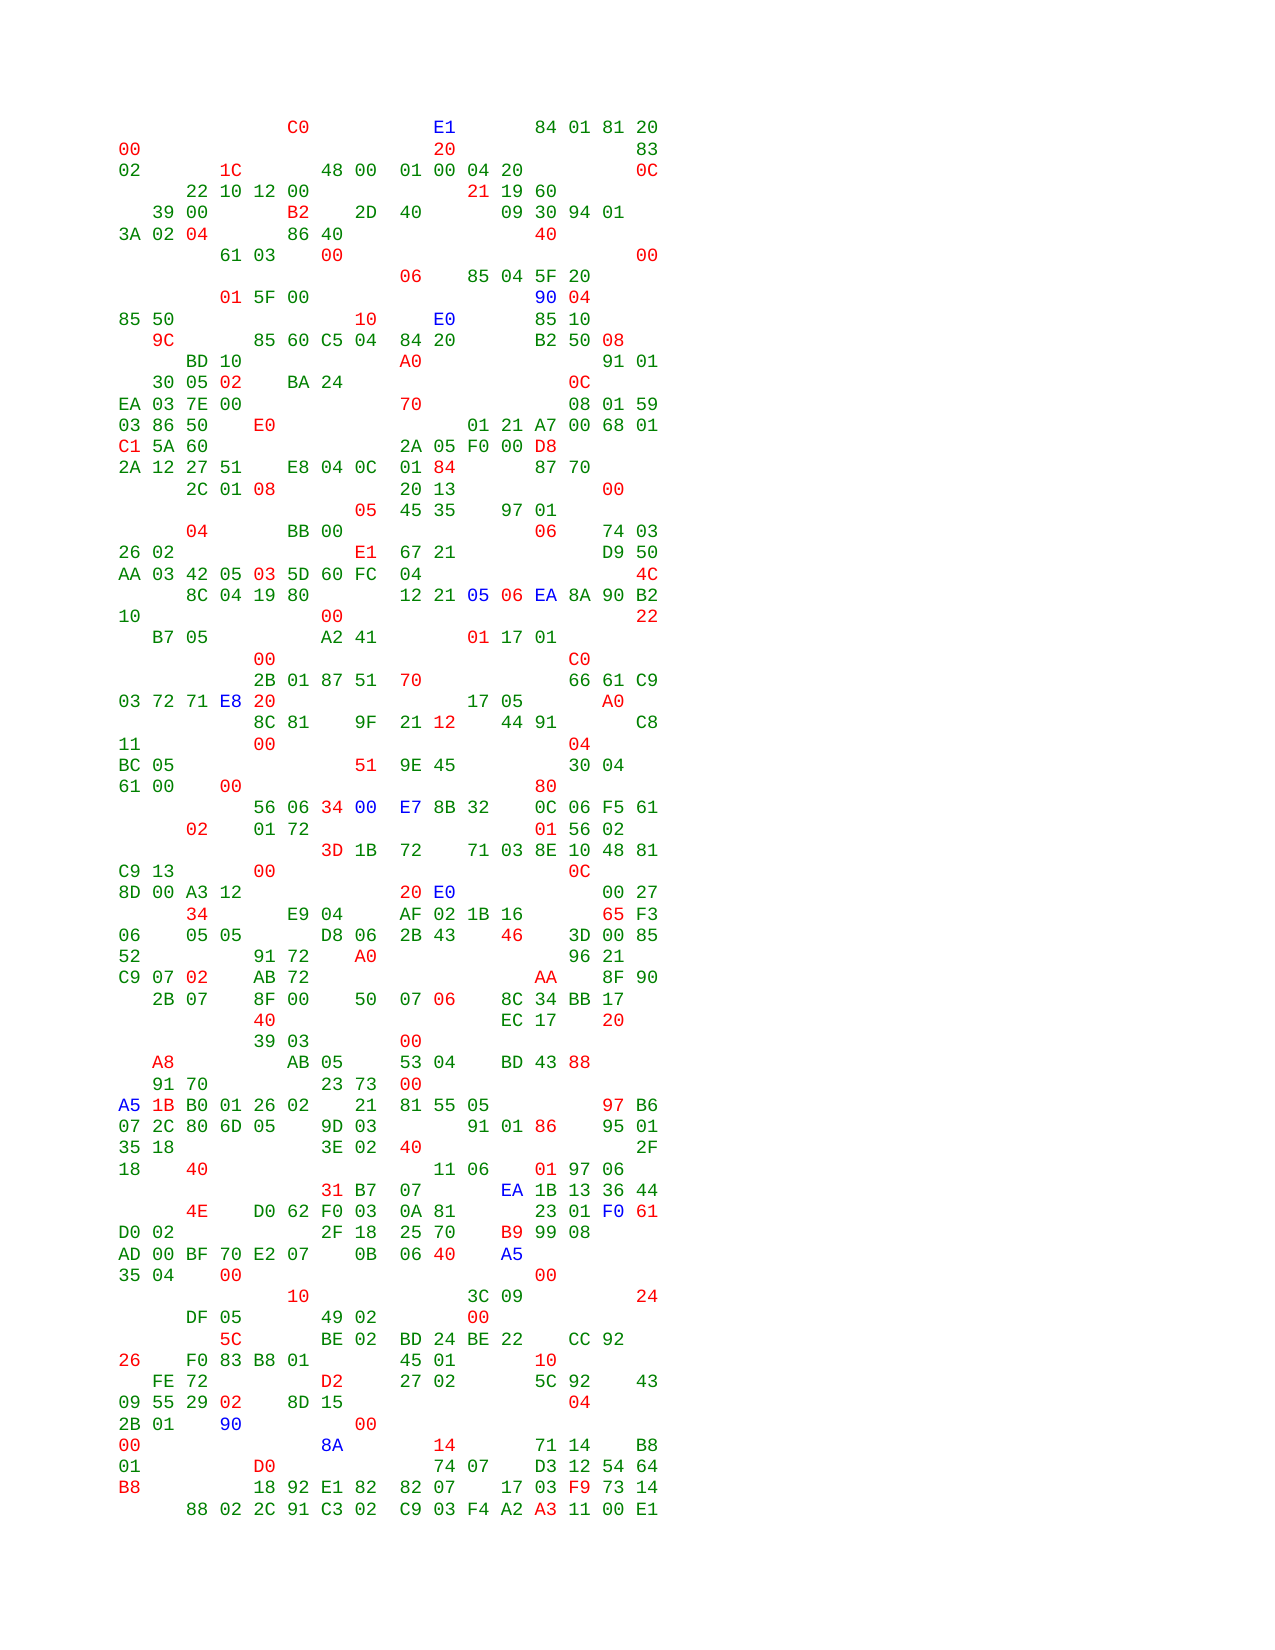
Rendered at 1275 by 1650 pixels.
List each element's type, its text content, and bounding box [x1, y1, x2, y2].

text 05 E9 E0 05 DB E4 31 B7 07 ED ED EA 1B 13 36 44 [118, 1181, 1157, 1202]
text ED E0 22 10 12 00 00 E3 FF E6 21 19 60 FF ED 00 [118, 182, 1157, 203]
text 07 2C 80 6D 05 BF 9D 03 BF 00 91 01 86 ED 95 01 [118, 1117, 1157, 1138]
text 11 F0 F9 E4 00 E5 81 E1 E5 C9 BF E1 F9 04 F9 F9 [118, 734, 1157, 756]
text 8D 00 A3 12 4D E5 BF CA 20 E0 CA 85 ED ED 00 27 [118, 883, 1157, 904]
text E8 9C 00 05 85 60 C5 04 84 20 00 F0 B2 50 08 E1 [118, 331, 1157, 352]
text 03 72 71 E8 20 E6 E9 E4 7F E1 17 05 90 E7 A0 E1 [118, 692, 1157, 713]
text 18 C7 40 8D 3B 7F 87 00 ED 11 06 ED 01 97 06 EE [118, 1159, 1157, 1181]
text E0 A8 E1 E0 E1 AB 05 F1 53 04 E4 BD 43 88 E8 00 [118, 1053, 1157, 1074]
text E7 E1 8C 04 19 80 EC E0 12 21 05 06 EA 8A 90 B2 [118, 586, 1157, 607]
text 26 02 05 F1 00 00 DB E1 67 21 E3 00 E5 E7 D9 50 [118, 543, 1157, 564]
text EB 81 FF BF 40 E0 E7 83 E9 EC E5 EC 17 C7 20 3C [118, 1011, 1157, 1032]
text BF 00 EB 5C EE E4 BE 02 BD 24 BE 22 EC CC 92 E0 [118, 1329, 1157, 1351]
text 52 E3 EE E4 91 72 DB A0 00 A5 EC 7F E5 96 21 E1 [118, 947, 1157, 968]
text E8 00 4E E4 D0 62 F0 03 0A 81 E1 EE 23 01 F0 61 [118, 1202, 1157, 1223]
text 05 E9 EA E1 2B 01 87 51 70 90 EB 00 EC 66 61 C9 [118, 671, 1157, 692]
text BF B7 05 49 85 85 A2 41 3F 03 01 17 01 A5 ED 00 [118, 628, 1157, 649]
text 87 E4 DF 05 BF EA 49 02 EE EA 00 E9 05 E9 EC F0 [118, 1308, 1157, 1329]
text 35 04 00 00 00 BB EC 00 53 E5 CA E1 00 F9 83 D2 [118, 1266, 1157, 1287]
text C9 07 02 F1 AB 72 EB 00 BF ED E7 DB AA E6 8F 90 [118, 968, 1157, 989]
text 26 EB F0 83 B8 01 ED F1 45 01 E8 E7 10 E9 FF E9 [118, 1351, 1157, 1372]
text ED F0 EE EB 00 E4 DB E9 E8 90 E7 EE E9 C0 E9 DB [118, 649, 1157, 671]
text B8 E8 BF E7 18 92 E1 82 82 07 7F 17 03 F9 73 14 [118, 1478, 1157, 1499]
text 00 C9 8A C5 88 C7 8A 36 7F 14 87 E1 71 14 EB B8 [118, 1436, 1157, 1457]
text C1 5A 60 E9 00 F0 ED 7F 2A 05 F0 00 D8 E3 A5 EB [118, 437, 1157, 458]
text EB BE D2 81 47 CF BF 05 45 35 05 97 01 F9 E5 A5 [118, 501, 1157, 522]
text 10 DB EB EB A5 BF 00 F9 E9 F9 E5 F9 81 ED F9 22 [118, 607, 1157, 628]
text 3A 02 04 E1 E0 86 40 41 C9 3F 0B 01 40 7F 88 C9 [118, 224, 1157, 246]
text 35 18 A5 51 E5 E3 3E 02 40 E0 83 E6 CA 85 CA 2F [118, 1138, 1157, 1159]
text C9 13 E0 E6 00 DB E4 E4 E9 FF E3 ED 00 0C A5 00 [118, 862, 1157, 883]
text 03 86 50 E8 E0 F0 E3 E0 00 A5 01 21 A7 00 68 01 [118, 416, 1157, 437]
text E5 EE 04 EA F0 BB 00 E8 F0 E9 FF E8 06 E3 74 03 [118, 522, 1157, 543]
text 00 E6 FF E7 DB DB EA E9 EA 20 FF DB E7 E6 E8 83 [118, 139, 1157, 161]
text 2B 01 92 90 85 E0 83 00 85 E1 CE 85 CA 83 E4 00 [118, 1414, 1157, 1436]
text 05 00 88 02 2C 91 C3 02 C9 03 F4 A2 A3 11 00 E1 [118, 1499, 1157, 1521]
text AD 00 BF 70 E2 07 A5 0B 06 40 EC A5 ED 05 E8 E3 [118, 1244, 1157, 1266]
text 81 E6 CA 86 86 10 83 E4 E5 F9 3C 09 88 39 7F 24 [118, 1287, 1157, 1308]
text 7F 87 A5 BF 39 03 05 E0 00 EE 05 E0 E9 05 DB EE [118, 1032, 1157, 1053]
text 02 FF E7 1C FF 05 48 00 01 00 04 20 E0 BF 7F 0C [118, 161, 1157, 182]
text BF E9 BD 10 F9 E0 E0 F9 A0 81 92 E1 CA E0 91 01 [118, 352, 1157, 373]
text E1 E1 E1 05 EB EB F0 ED 06 EB 85 04 5F 20 ED E1 [118, 267, 1157, 288]
text 00 E8 2C 01 08 81 E1 E4 20 13 81 F9 EC E5 00 EF [118, 479, 1157, 501]
text E1 FF 02 EE 01 72 E6 E7 BF EB 7F 05 01 56 02 90 [118, 819, 1157, 841]
text E5 E4 EA 61 03 E4 00 E0 EA E1 E3 E8 FF DB ED 00 [118, 246, 1157, 267]
text A5 1B B0 01 26 02 A5 21 81 55 05 00 E4 DB 97 B6 [118, 1096, 1157, 1117]
text D0 02 E8 E7 EA F0 2F 18 25 70 F0 B9 99 08 F9 ED [118, 1223, 1157, 1244]
text BC 05 4B 00 92 E1 E8 51 9E 45 3F 01 01 30 04 E5 [118, 756, 1157, 777]
text AA 03 42 05 03 5D 60 FC 04 7F A5 EB A5 00 E3 4C [118, 564, 1157, 586]
text 00 00 E4 01 5F 00 E7 DB 00 E0 FF E6 90 04 00 E5 [118, 288, 1157, 309]
text 06 F1 05 05 E5 E4 D8 06 2B 43 90 46 E4 3D 00 85 [118, 926, 1157, 947]
text 3E 01 34 7F C9 E9 04 00 AF 02 1B 16 E1 FF 65 F3 [118, 904, 1157, 926]
text E7 05 E4 F9 F0 F0 3D 1B 72 E0 71 03 8E 10 48 81 [118, 841, 1157, 862]
text 2A 12 27 51 E0 E8 04 0C 01 84 FF E5 87 70 05 E5 [118, 458, 1157, 479]
text EE 91 70 DB 00 E8 23 73 00 EA A5 EB 7F E0 EC F0 [118, 1074, 1157, 1096]
text E8 39 00 FF E0 B2 00 2D 40 E7 E4 09 30 94 01 F9 [118, 203, 1157, 224]
text EC FE 72 DB E5 F0 D2 EE 27 02 E1 ED 5C 92 A5 43 [118, 1372, 1157, 1393]
text EA 03 7E 00 DB 90 DB FF 70 FF E1 E1 E8 08 01 59 [118, 394, 1157, 416]
text E0 2B 07 EB 8F 00 A5 50 07 06 F9 8C 34 BB 17 4F [118, 989, 1157, 1011]
text EA E9 EF EA 56 06 34 00 E7 8B 32 90 0C 06 F5 61 [118, 798, 1157, 819]
text 61 00 EB 00 EA E8 E4 E4 E4 05 E0 E6 80 E1 EC EA [118, 777, 1157, 798]
text 85 50 BD E0 EC ED 7F 10 E1 E0 00 E6 85 10 F0 BF [118, 309, 1157, 331]
text 09 55 29 02 E5 8D 15 E4 FF 05 00 ED E6 04 BF 56 [118, 1393, 1157, 1414]
text 92 30 05 02 44 BA 24 08 01 7F 8D E5 EE 0C EB 00 [118, 373, 1157, 394]
text EB F9 EB ED 8C 81 E3 9F 21 12 00 44 91 E5 BF C8 [118, 713, 1157, 734]
text EB ED EC E7 EA C0 FF E0 E0 E1 EC E1 84 01 81 20 [118, 118, 1157, 139]
text 01 E1 EA E1 D0 E0 E8 E1 00 74 07 FF D3 12 54 64 [118, 1457, 1157, 1478]
